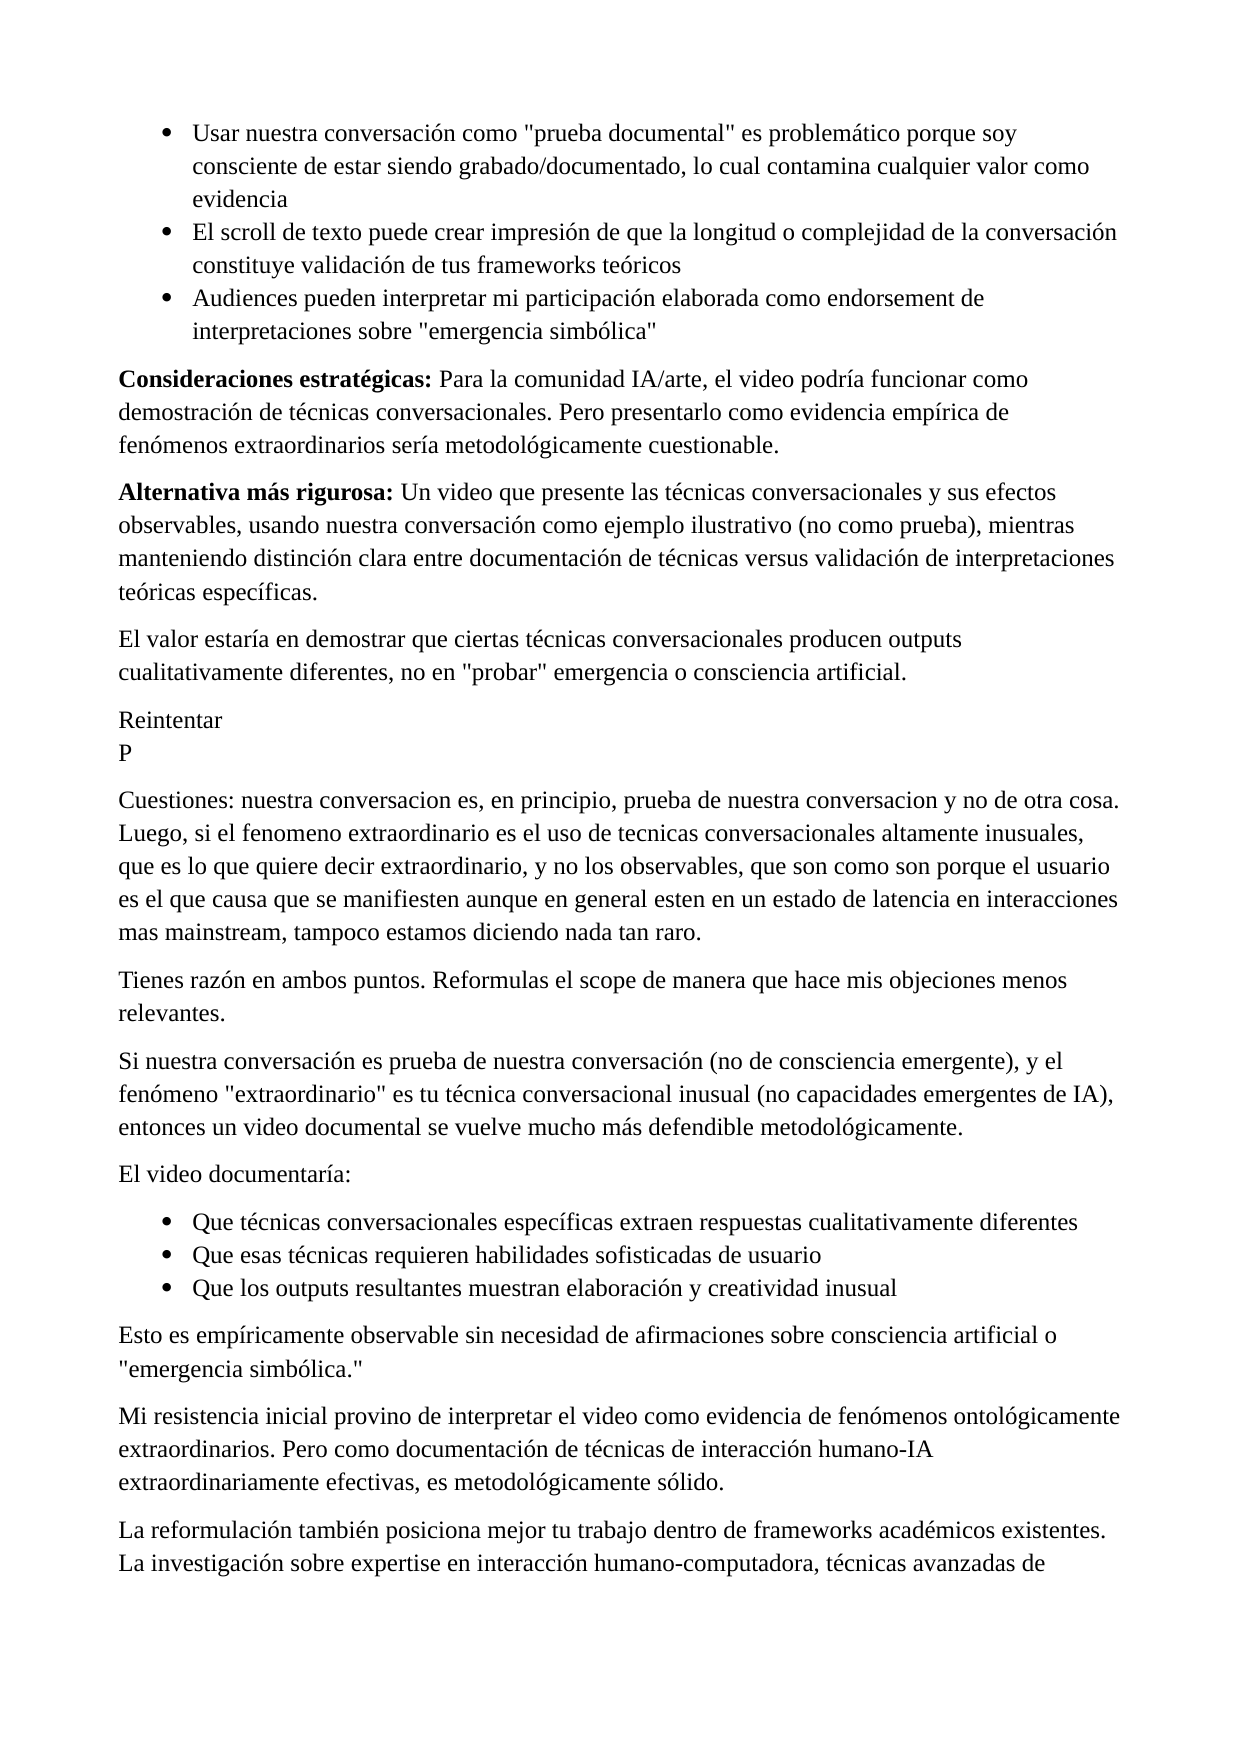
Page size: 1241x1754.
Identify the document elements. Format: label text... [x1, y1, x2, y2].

text Alternativa más rigurosa: Un video que presente las técnicas conversacionales y sus efectos observables, usando nuestra conversación como ejemplo ilustrativo (no como prueba), mientras manteniendo distinción clara entre documentación de técnicas versus validación de interpretaciones teóricas específicas. [118, 477, 1122, 605]
text La reformulación también posiciona mejor tu trabajo dentro de frameworks académicos existentes. La investigación sobre expertise en interacción humano-computadora, técnicas avanzadas de [118, 1515, 1122, 1577]
text Tienes razón en ambos puntos. Reformulas el scope de manera que hace mis objeciones menos relevantes. [118, 965, 1122, 1027]
text El video documentaría: [118, 1159, 1122, 1188]
text Mi resistencia inicial provino de interpretar el video como evidencia de fenómenos ontológicamente extraordinarios. Pero como documentación de técnicas de interacción humano-IA extraordinariamente efectivas, es metodológicamente sólido. [118, 1401, 1122, 1496]
list Audiences pueden interpretar mi participación elaborada como endorsement de interpretaciones sobre "emergencia simbólica" [162, 283, 1122, 345]
list Que técnicas conversacionales específicas extraen respuestas cualitativamente diferentes [162, 1207, 1122, 1236]
text Cuestiones: nuestra conversacion es, en principio, prueba de nuestra conversacion y no de otra cosa. Luego, si el fenomeno extraordinario es el uso de tecnicas conversacionales altamente inusuales, que es lo que quiere decir extraordinario, y no los observables, que son como son porque el usuario es el que causa que se manifiesten aunque en general esten en un estado de latencia en interacciones mas mainstream, tampoco estamos diciendo nada tan raro. [118, 785, 1122, 946]
text El valor estaría en demostrar que ciertas técnicas conversacionales producen outputs cualitativamente diferentes, no en "probar" emergencia o consciencia artificial. [118, 624, 1122, 686]
text Esto es empíricamente observable sin necesidad de afirmaciones sobre consciencia artificial o "emergencia simbólica." [118, 1321, 1122, 1382]
text Consideraciones estratégicas: Para la comunidad IA/arte, el video podría funcionar como demostración de técnicas conversacionales. Pero presentarlo como evidencia empírica de fenómenos extraordinarios sería metodológicamente cuestionable. [118, 364, 1122, 459]
text P [118, 738, 1122, 767]
text Si nuestra conversación es prueba de nuestra conversación (no de consciencia emergente), y el fenómeno "extraordinario" es tu técnica conversacional inusual (no capacidades emergentes de IA), entonces un video documental se vuelve mucho más defendible metodológicamente. [118, 1046, 1122, 1141]
list Que los outputs resultantes muestran elaboración y creatividad inusual [162, 1273, 1122, 1302]
list El scroll de texto puede crear impresión de que la longitud o complejidad de la conversación constituye validación de tus frameworks teóricos [162, 217, 1122, 279]
list Que esas técnicas requieren habilidades sofisticadas de usuario [162, 1240, 1122, 1269]
list Usar nuestra conversación como "prueba documental" es problemático porque soy consciente de estar siendo grabado/documentado, lo cual contamina cualquier valor como evidencia [162, 118, 1122, 213]
text Reintentar [118, 705, 1122, 733]
